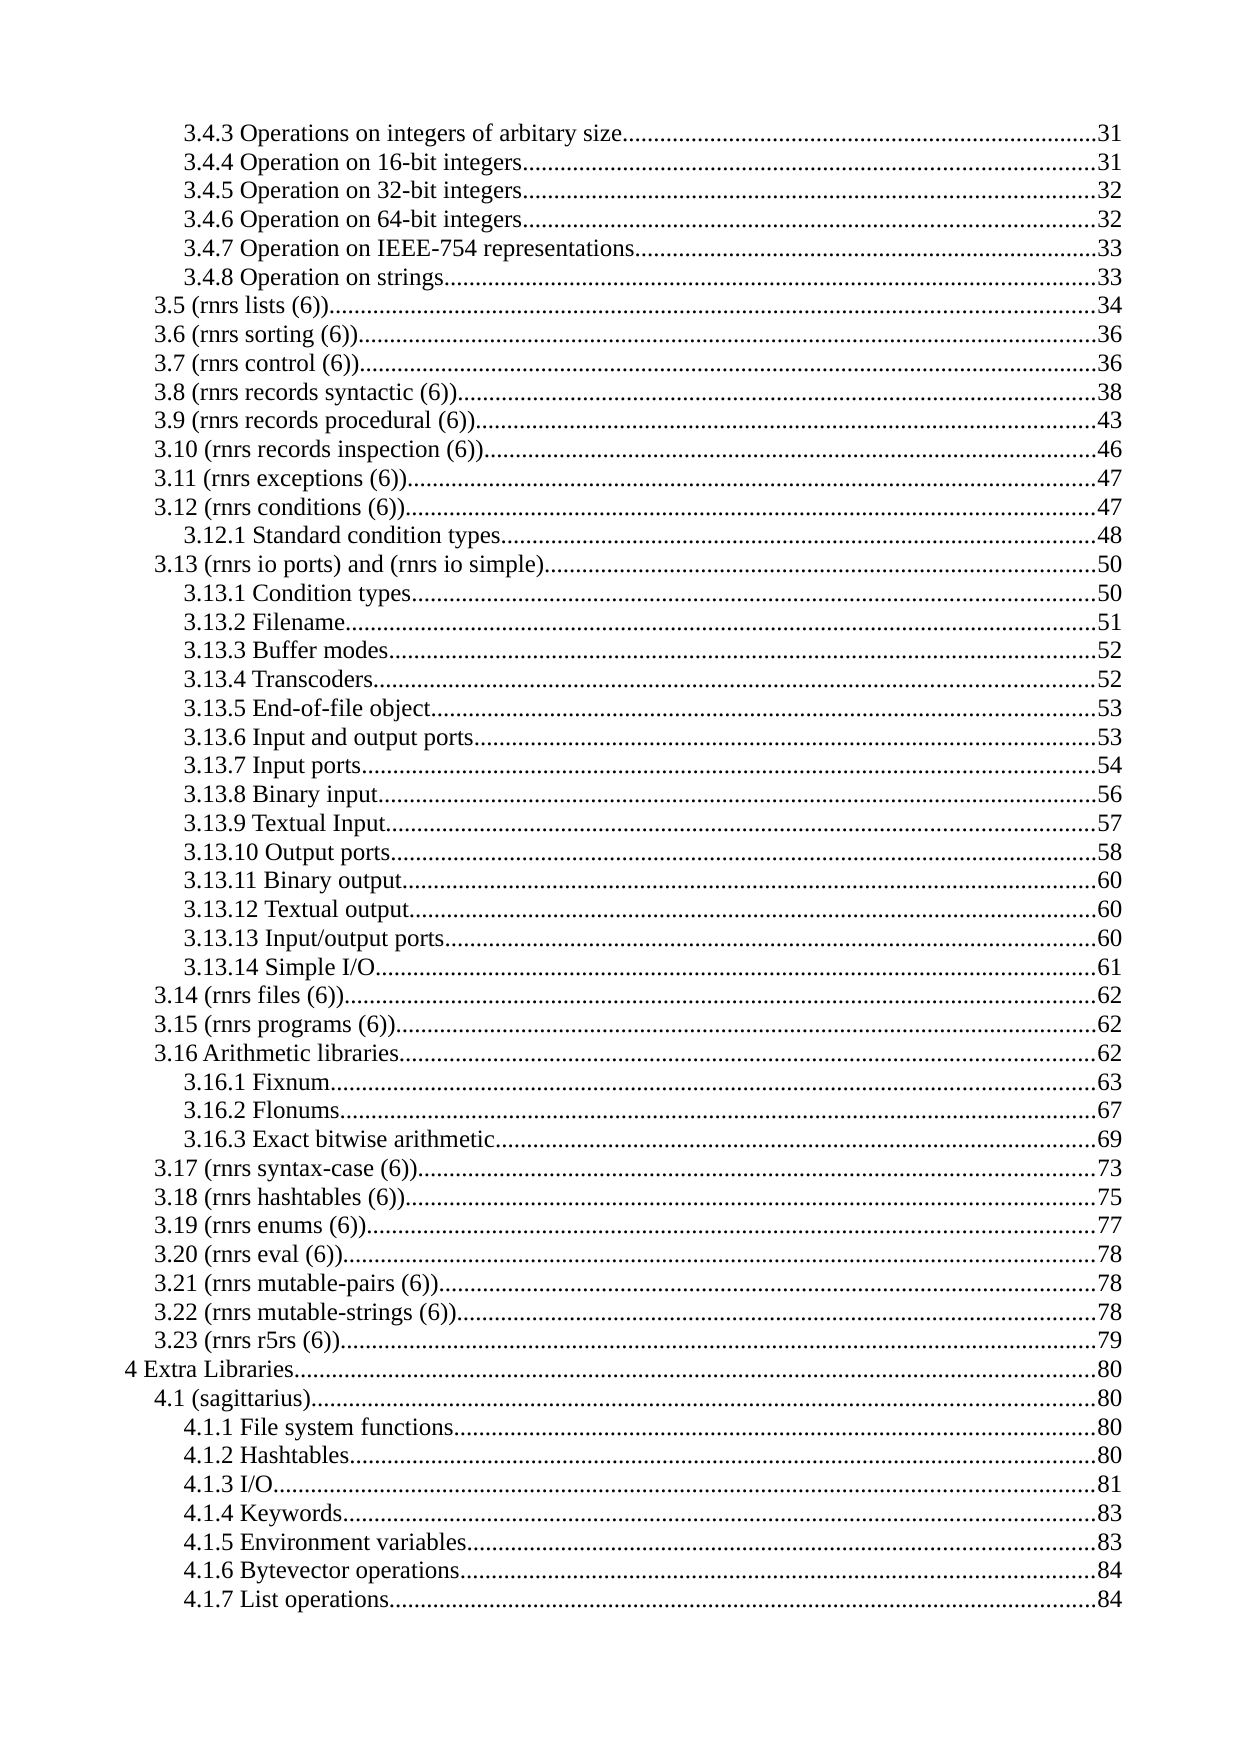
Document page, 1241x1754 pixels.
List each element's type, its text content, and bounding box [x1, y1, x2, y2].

text 3.4.3 Operations on integers of arbitary size 31 [177, 118, 1122, 147]
text 3.13.4 Transcoders 52 [177, 664, 1122, 693]
text 3.16.3 Exact bitwise arithmetic 69 [177, 1124, 1122, 1153]
text 3.15 (rnrs programs (6)) 62 [148, 1009, 1122, 1038]
text 4 Extra Libraries 80 [118, 1354, 1122, 1383]
text 3.16.2 Flonums 67 [177, 1096, 1122, 1124]
text 3.8 (rnrs records syntactic (6)) 38 [148, 377, 1122, 406]
text 4.1.5 Environment variables 83 [177, 1527, 1122, 1556]
text 4.1.4 Keywords 83 [177, 1498, 1122, 1527]
text 3.18 (rnrs hashtables (6)) 75 [148, 1182, 1122, 1211]
text 3.23 (rnrs r5rs (6)) 79 [148, 1326, 1122, 1354]
text 3.7 (rnrs control (6)) 36 [148, 348, 1122, 377]
text 4.1.7 List operations 84 [177, 1584, 1122, 1613]
text 3.13.2 Filename 51 [177, 607, 1122, 636]
text 3.13.11 Binary output 60 [177, 866, 1122, 894]
text 3.12 (rnrs conditions (6)) 47 [148, 492, 1122, 521]
text 3.22 (rnrs mutable-strings (6)) 78 [148, 1297, 1122, 1326]
text 3.4.5 Operation on 32-bit integers 32 [177, 176, 1122, 204]
text 3.4.6 Operation on 64-bit integers 32 [177, 204, 1122, 233]
text 3.13.1 Condition types 50 [177, 578, 1122, 607]
text 3.16.1 Fixnum 63 [177, 1067, 1122, 1096]
text 3.13.5 End-of-file object 53 [177, 693, 1122, 722]
text 3.6 (rnrs sorting (6)) 36 [148, 319, 1122, 348]
text 3.13.6 Input and output ports 53 [177, 722, 1122, 751]
text 3.13.9 Textual Input 57 [177, 808, 1122, 837]
text 3.14 (rnrs files (6)) 62 [148, 981, 1122, 1009]
text 3.19 (rnrs enums (6)) 77 [148, 1211, 1122, 1239]
text 4.1.6 Bytevector operations 84 [177, 1556, 1122, 1584]
text 4.1.1 File system functions 80 [177, 1412, 1122, 1441]
text 4.1.3 I/O 81 [177, 1469, 1122, 1498]
text 3.4.4 Operation on 16-bit integers 31 [177, 147, 1122, 176]
text 3.13 (rnrs io ports) and (rnrs io simple) 50 [148, 549, 1122, 578]
text 3.9 (rnrs records procedural (6)) 43 [148, 406, 1122, 434]
text 3.21 (rnrs mutable-pairs (6)) 78 [148, 1268, 1122, 1297]
text 3.13.13 Input/output ports 60 [177, 923, 1122, 952]
text 3.12.1 Standard condition types 48 [177, 521, 1122, 549]
text 4.1 (sagittarius) 80 [148, 1383, 1122, 1412]
text 3.13.10 Output ports 58 [177, 837, 1122, 866]
text 3.11 (rnrs exceptions (6)) 47 [148, 463, 1122, 492]
text 3.20 (rnrs eval (6)) 78 [148, 1239, 1122, 1268]
text 3.13.12 Textual output 60 [177, 894, 1122, 923]
text 3.4.8 Operation on strings 33 [177, 262, 1122, 291]
text 3.13.3 Buffer modes 52 [177, 636, 1122, 664]
text 3.10 (rnrs records inspection (6)) 46 [148, 434, 1122, 463]
text 4.1.2 Hashtables 80 [177, 1441, 1122, 1469]
text 3.16 Arithmetic libraries 62 [148, 1038, 1122, 1067]
text 3.13.14 Simple I/O 61 [177, 952, 1122, 981]
text 3.4.7 Operation on IEEE-754 representations 33 [177, 233, 1122, 262]
text 3.13.8 Binary input 56 [177, 779, 1122, 808]
text 3.5 (rnrs lists (6)) 34 [148, 291, 1122, 319]
text 3.13.7 Input ports 54 [177, 751, 1122, 779]
text 3.17 (rnrs syntax-case (6)) 73 [148, 1153, 1122, 1182]
